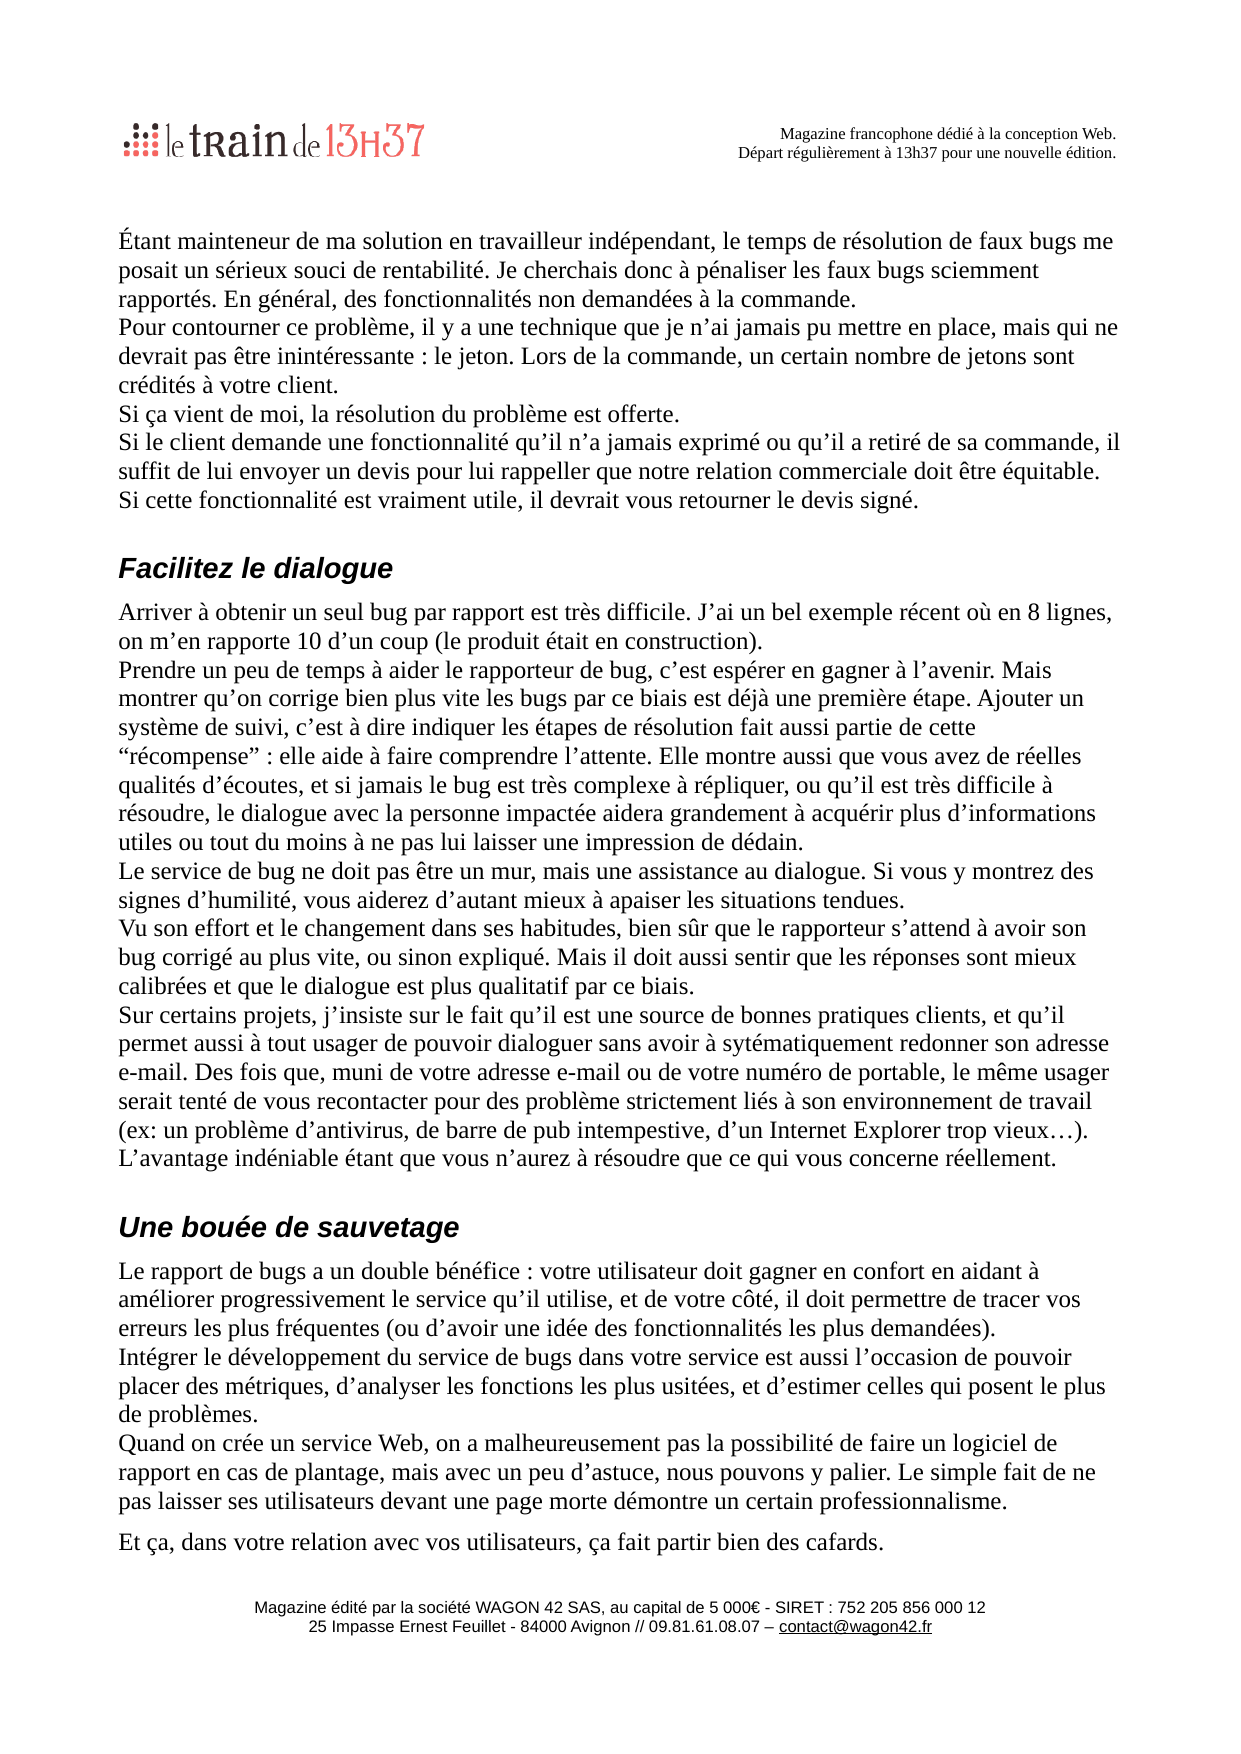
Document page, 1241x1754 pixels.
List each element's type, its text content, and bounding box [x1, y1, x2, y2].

text Le rapport de bugs a un double bénéfice : votre utilisateur doit gagner en confort en aidant à améliorer progressivement le service qu’il utilise, et de votre côté, il doit permettre de tracer vos erreurs les plus fréquentes (ou d’avoir une idée des fonctionnalités les plus demandées). Intégrer le développement du service de bugs dans votre service est aussi l’occasion de pouvoir placer des métriques, d’analyser les fonctions les plus usitées, et d’estimer celles qui posent le plus de problèmes. [118, 1256, 1122, 1428]
text Et ça, dans votre relation avec vos utilisateurs, ça fait partir bien des cafards. [118, 1527, 1122, 1556]
picture [123, 123, 425, 157]
text Quand on crée un service Web, on a malheureusement pas la possibilité de faire un logiciel de rapport en cas de plantage, mais avec un peu d’astuce, nous pouvons y palier. Le simple fait de ne pas laisser ses utilisateurs devant une page morte démontre un certain professionnalisme. [118, 1428, 1122, 1514]
text Vu son effort et le changement dans ses habitudes, bien sûr que le rapporteur s’attend à avoir son bug corrigé au plus vite, ou sinon expliqué. Mais il doit aussi sentir que les réponses sont mieux calibrées et que le dialogue est plus qualitatif par ce biais. Sur certains projets, j’insiste sur le fait qu’il est une source de bonnes pratiques clients, et qu’il permet aussi à tout usager de pouvoir dialoguer sans avoir à sytématiquement redonner son adresse e-mail. Des fois que, muni de votre adresse e-mail ou de votre numéro de portable, le même usager serait tenté de vous recontacter pour des problème strictement liés à son environnement de travail (ex: un problème d’antivirus, de barre de pub intempestive, d’un Internet Explorer trop vieux…). L’avantage indéniable étant que vous n’aurez à résoudre que ce qui vous concerne réellement. [118, 913, 1122, 1172]
text Arriver à obtenir un seul bug par rapport est très difficile. J’ai un bel exemple récent où en 8 lignes, on m’en rapporte 10 d’un coup (le produit était en construction). Prendre un peu de temps à aider le rapporteur de bug, c’est espérer en gagner à l’avenir. Mais montrer qu’on corrige bien plus vite les bugs par ce biais est déjà une première étape. Ajouter un système de suivi, c’est à dire indiquer les étapes de résolution fait aussi partie de cette “récompense” : elle aide à faire comprendre l’attente. Elle montre aussi que vous avez de réelles qualités d’écoutes, et si jamais le bug est très complexe à répliquer, ou qu’il est très difficile à résoudre, le dialogue avec la personne impactée aidera grandement à acquérir plus d’informations utiles ou tout du moins à ne pas lui laisser une impression de dédain. Le service de bug ne doit pas être un mur, mais une assistance au dialogue. Si vous y montrez des signes d’humilité, vous aiderez d’autant mieux à apaiser les situations tendues. [118, 597, 1122, 913]
text Étant mainteneur de ma solution en travailleur indépendant, le temps de résolution de faux bugs me posait un sérieux souci de rentabilité. Je cherchais donc à pénaliser les faux bugs sciemment rapportés. En général, des fonctionnalités non demandées à la commande. Pour contourner ce problème, il y a une technique que je n’ai jamais pu mettre en place, mais qui ne devrait pas être inintéressante : le jeton. Lors de la commande, un certain nombre de jetons sont crédités à votre client. Si ça vient de moi, la résolution du problème est offerte. Si le client demande une fonctionnalité qu’il n’a jamais exprimé ou qu’il a retiré de sa commande, il suffit de lui envoyer un devis pour lui rappeller que notre relation commerciale doit être équitable. Si cette fonctionnalité est vraiment utile, il devrait vous retourner le devis signé. [118, 226, 1122, 514]
subtitle Une bouée de sauvetage [118, 1210, 1122, 1243]
subtitle Facilitez le dialogue [118, 551, 1122, 585]
